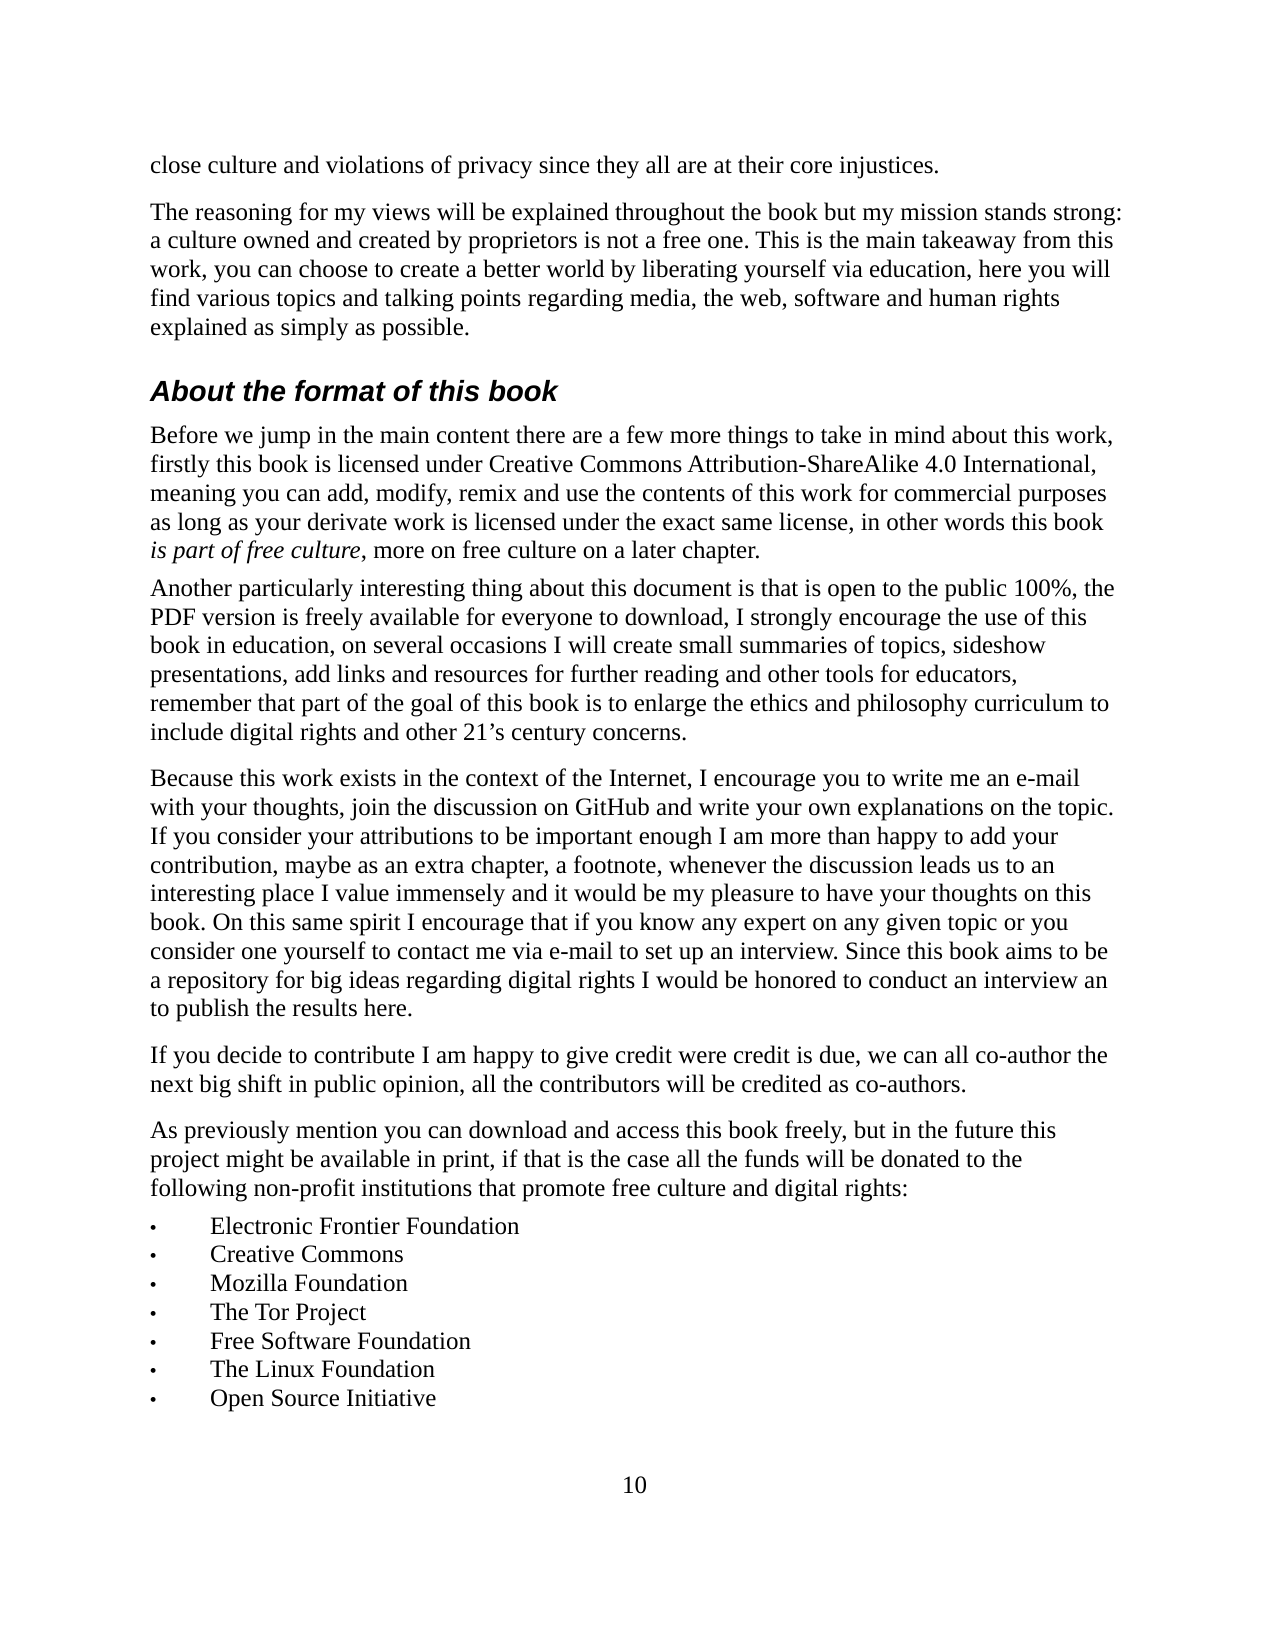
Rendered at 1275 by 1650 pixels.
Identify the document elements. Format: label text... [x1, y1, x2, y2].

text As previously mention you can download and access this book freely, but in the future this project might be available in print, if that is the case all the funds will be donated to the following non-profit institutions that promote free culture and digital rights: [150, 1116, 1125, 1202]
text If you decide to contribute I am happy to give credit were credit is due, we can all co-author the next big shift in public opinion, all the contributors will be credited as co-authors. [150, 1040, 1125, 1098]
subtitle About the format of this book [150, 374, 1125, 408]
text close culture and violations of privacy since they all are at their core injustices. [150, 150, 1125, 179]
list Electronic Frontier Foundation [150, 1211, 1125, 1239]
list The Tor Project [150, 1297, 1125, 1326]
list The Linux Foundation [150, 1354, 1125, 1383]
text Before we jump in the main content there are a few more things to take in mind about this work, firstly this book is licensed under Creative Commons Attribution-ShareAlike 4.0 International, meaning you can add, modify, remix and use the contents of this work for commercial purposes as long as your derivate work is licensed under the exact same license, in other words this book is part of free culture, more on free culture on a later chapter. [150, 420, 1125, 564]
text The reasoning for my views will be explained throughout the book but my mission stands strong: a culture owned and created by proprietors is not a free one. This is the main takeaway from this work, you can choose to create a better world by liberating yourself via education, here you will find various topics and talking points regarding media, the web, software and human rights explained as simply as possible. [150, 197, 1125, 340]
list Open Source Initiative [150, 1383, 1125, 1412]
list Mozilla Foundation [150, 1268, 1125, 1297]
list Creative Commons [150, 1239, 1125, 1268]
text Another particularly interesting thing about this document is that is open to the public 100%, the PDF version is freely available for everyone to download, I strongly encourage the use of this book in education, on several occasions I will create small summaries of topics, sideshow presentations, add links and resources for further reading and other tools for educators, remember that part of the goal of this book is to enlarge the ethics and philosophy curriculum to include digital rights and other 21’s century concerns. [150, 573, 1125, 746]
list Free Software Foundation [150, 1326, 1125, 1354]
text Because this work exists in the context of the Internet, I encourage you to write me an e-mail with your thoughts, join the discussion on GitHub and write your own explanations on the topic. If you consider your attributions to be important enough I am more than happy to add your contribution, maybe as an extra chapter, a footnote, whenever the discussion leads us to an interesting place I value immensely and it would be my pleasure to have your thoughts on this book. On this same spirit I encourage that if you know any expert on any given topic or you consider one yourself to contact me via e-mail to set up an interview. Since this book aims to be a repository for big ideas regarding digital rights I would be honored to conduct an interview an to publish the results here. [150, 763, 1125, 1022]
